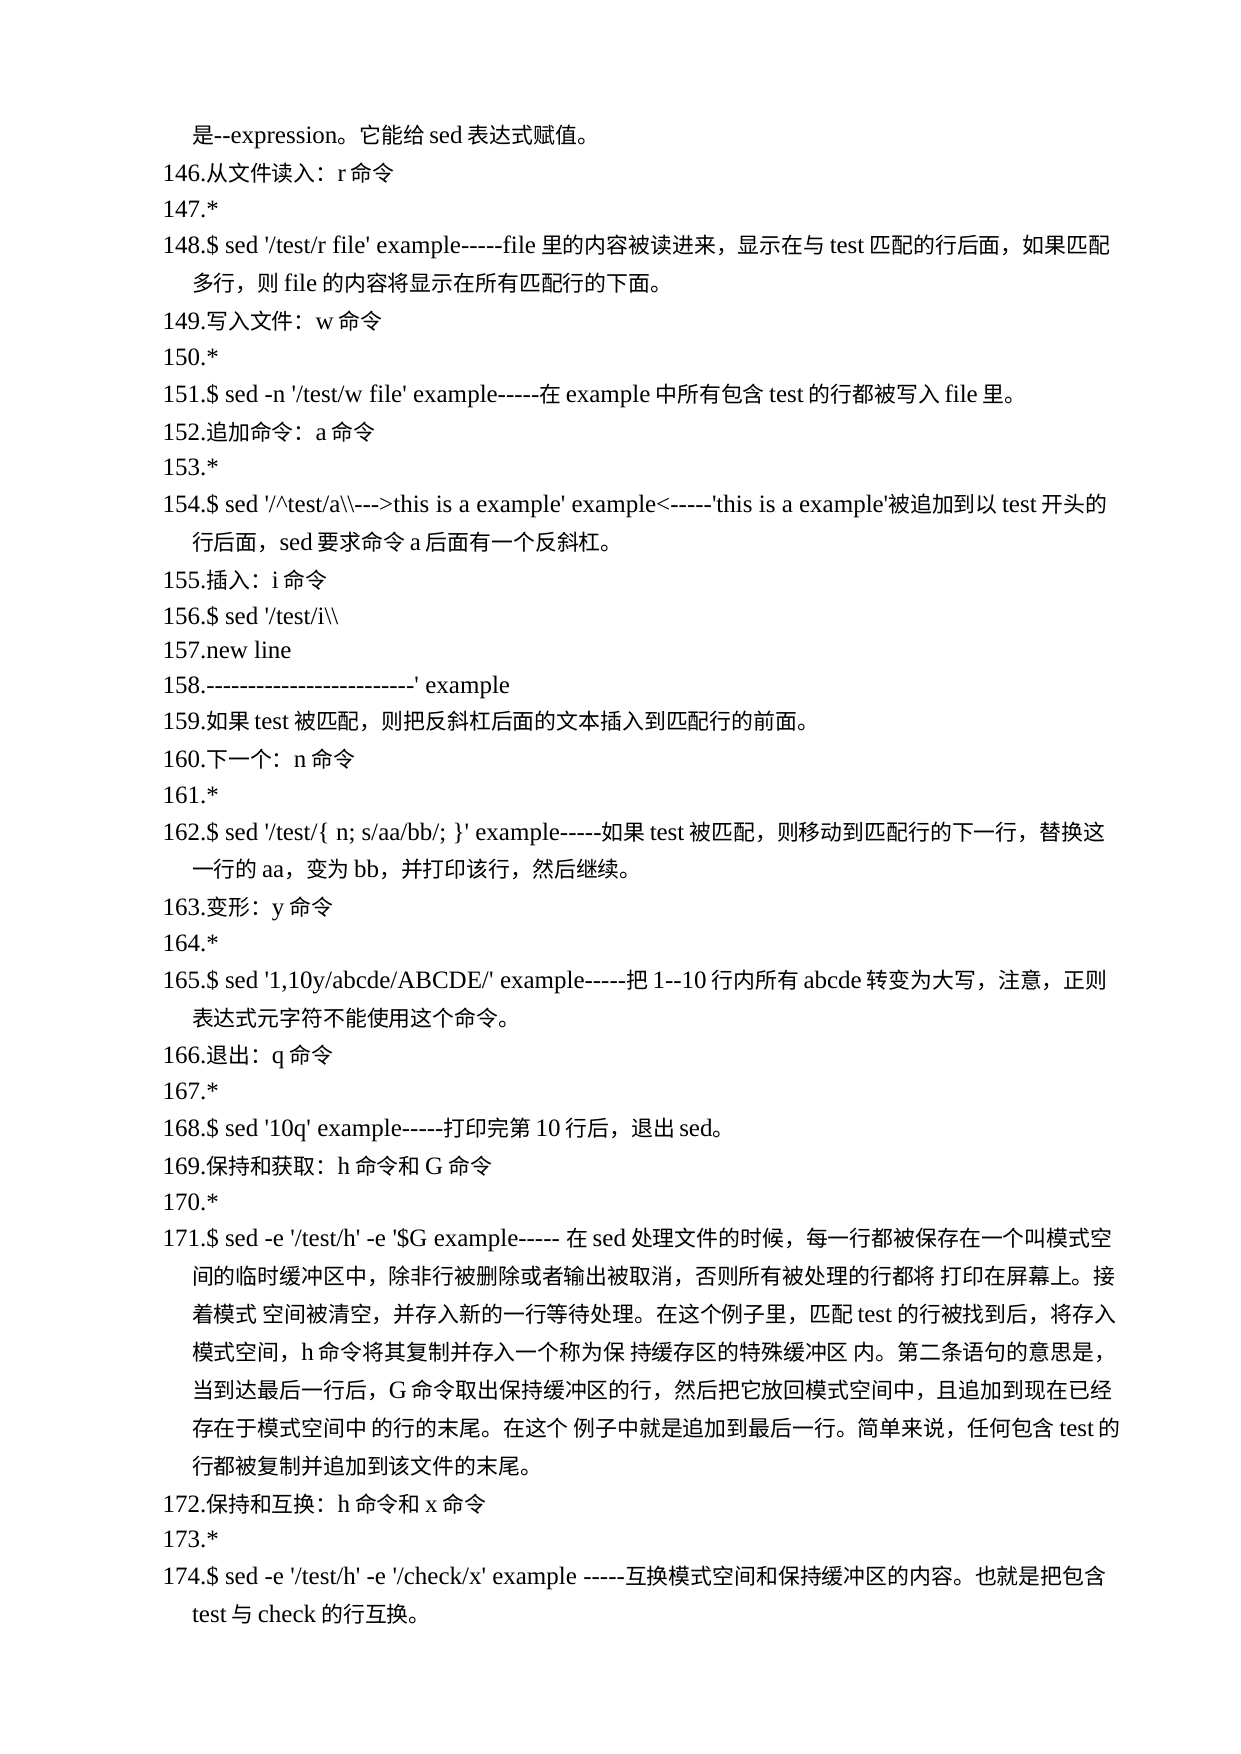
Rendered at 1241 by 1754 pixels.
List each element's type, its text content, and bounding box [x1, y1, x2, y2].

list $ sed -e '/test/h' -e '/check/x' example -----互换模式空间和保持缓冲区的内容。也就是把包含test与check的行互换。 [162, 1559, 1122, 1629]
list -------------------------' example [162, 670, 1122, 698]
list $ sed -e '/test/h' -e '$G example----- 在sed处理文件的时候，每一行都被保存在一个叫模式空间的临时缓冲区中，除非行被删除或者输出被取消，否则所有被处理的行都将 打印在屏幕上。接着模式 空间被清空，并存入新的一行等待处理。在这个例子里，匹配test的行被找到后，将存入模式空间，h命令将其复制并存入一个称为保 持缓存区的特殊缓冲区 内。第二条语句的意思是，当到达最后一行后，G命令取出保持缓冲区的行，然后把它放回模式空间中，且追加到现在已经存在于模式空间中 的行的末尾。在这个 例子中就是追加到最后一行。简单来说，任何包含test的行都被复制并追加到该文件的末尾。 [162, 1221, 1122, 1480]
list * [162, 1187, 1122, 1216]
list $ sed '/^test/a\\--->this is a example' example<-----'this is a example'被追加到以test开头的行后面，sed要求命令a后面有一个反斜杠。 [162, 487, 1122, 557]
list $ sed '10q' example-----打印完第10行后，退出sed。 [162, 1111, 1122, 1143]
list * [162, 780, 1122, 809]
list 如果test被匹配，则把反斜杠后面的文本插入到匹配行的前面。 [162, 704, 1122, 736]
list 退出：q命令 [162, 1038, 1122, 1070]
list 是--expression。它能给sed表达式赋值。 [162, 118, 1122, 150]
list new line [162, 635, 1122, 664]
list $ sed -n '/test/w file' example-----在example中所有包含test的行都被写入file里。 [162, 377, 1122, 408]
list $ sed '/test/{ n; s/aa/bb/; }' example-----如果test被匹配，则移动到匹配行的下一行，替换这一行的aa，变为bb，并打印该行，然后继续。 [162, 814, 1122, 884]
list $ sed '/test/r file' example-----file里的内容被读进来，显示在与test匹配的行后面，如果匹配多行，则file的内容将显示在所有匹配行的下面。 [162, 228, 1122, 298]
list $ sed '1,10y/abcde/ABCDE/' example-----把1--10行内所有abcde转变为大写，注意，正则表达式元字符不能使用这个命令。 [162, 963, 1122, 1032]
list 变形：y命令 [162, 890, 1122, 922]
list 下一个：n命令 [162, 742, 1122, 774]
list * [162, 928, 1122, 957]
list * [162, 1524, 1122, 1553]
list * [162, 194, 1122, 223]
list 写入文件：w命令 [162, 304, 1122, 336]
list * [162, 342, 1122, 371]
list $ sed '/test/i\\ [162, 601, 1122, 629]
list 追加命令：a命令 [162, 414, 1122, 446]
list * [162, 452, 1122, 481]
list 保持和获取：h命令和G命令 [162, 1149, 1122, 1181]
list 保持和互换：h命令和x命令 [162, 1487, 1122, 1518]
list 插入：i命令 [162, 563, 1122, 594]
list 从文件读入：r命令 [162, 156, 1122, 188]
list * [162, 1076, 1122, 1105]
